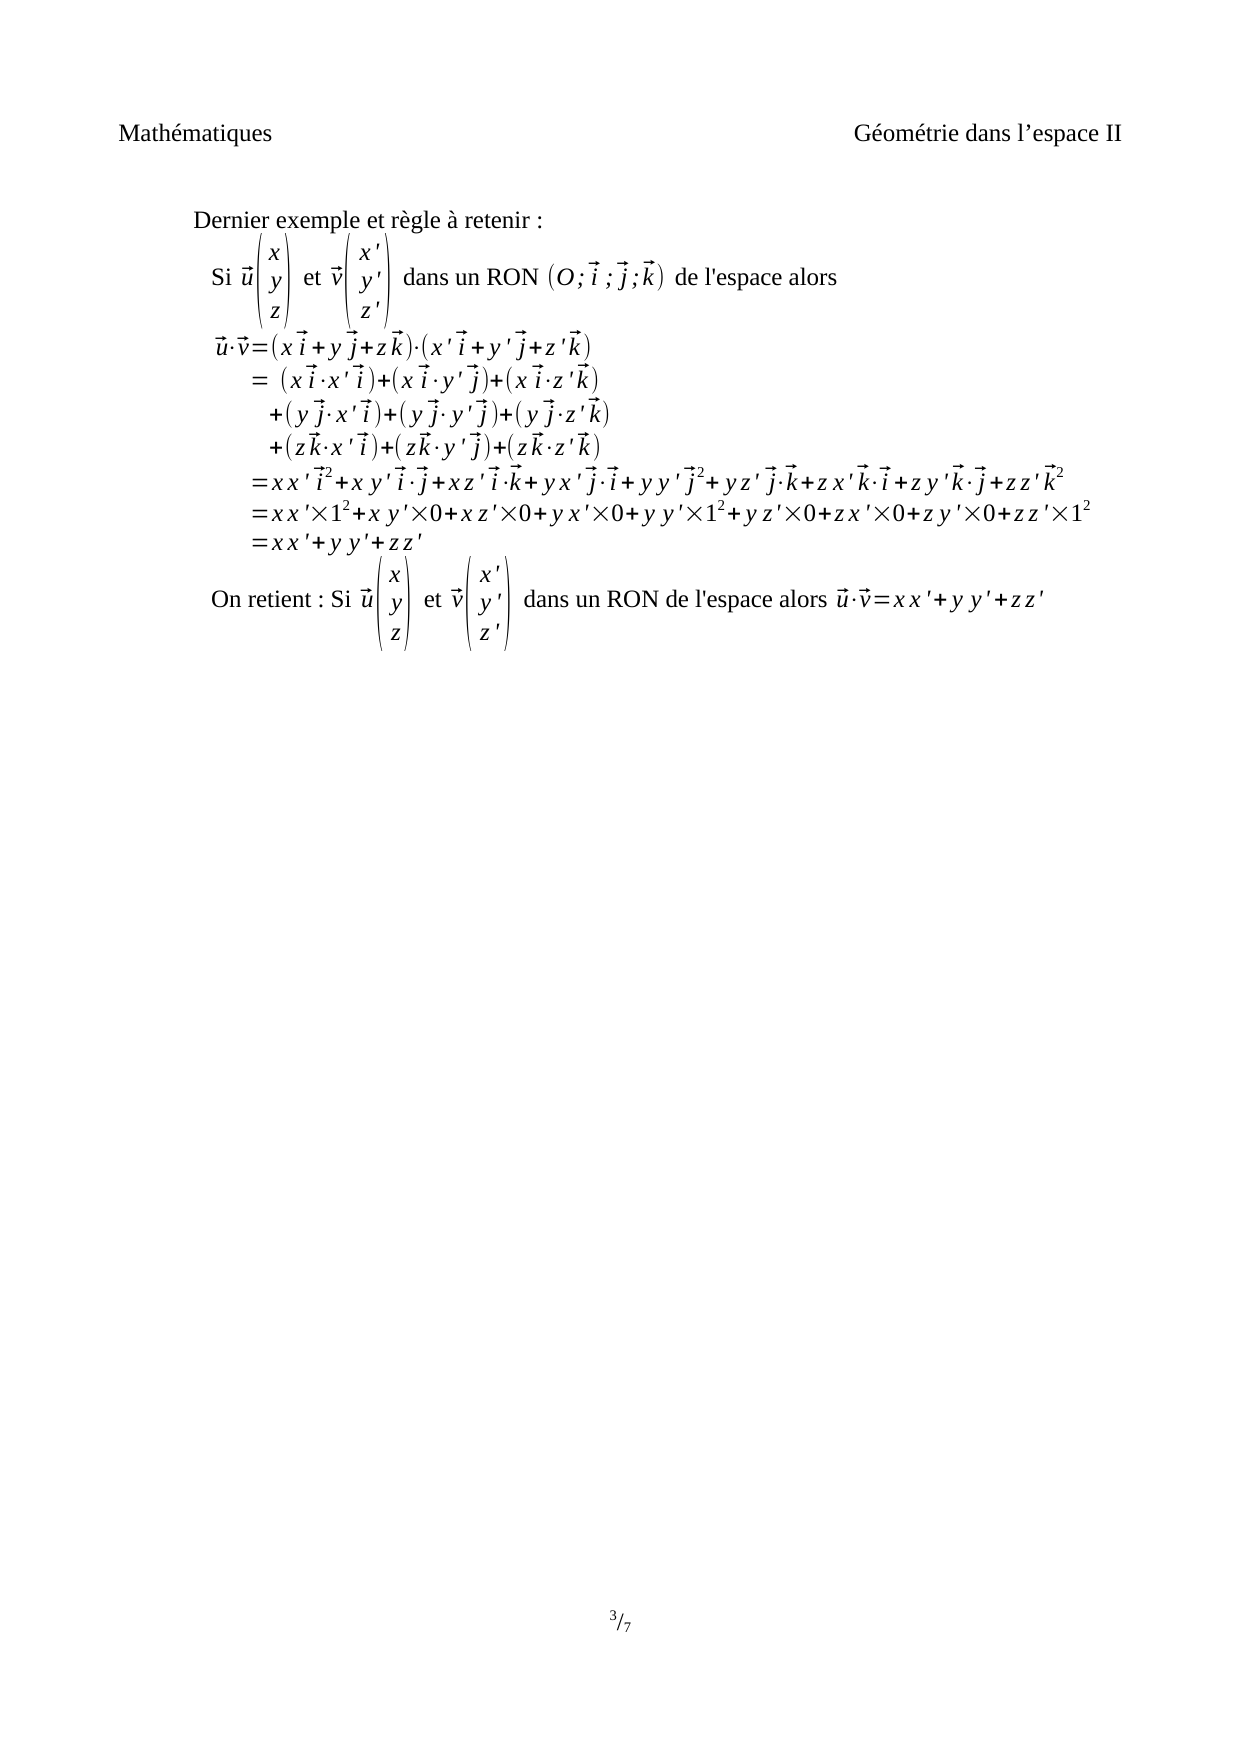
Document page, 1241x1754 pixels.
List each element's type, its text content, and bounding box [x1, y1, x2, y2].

list Dernier exemple et règle à retenir : [156, 205, 1122, 234]
